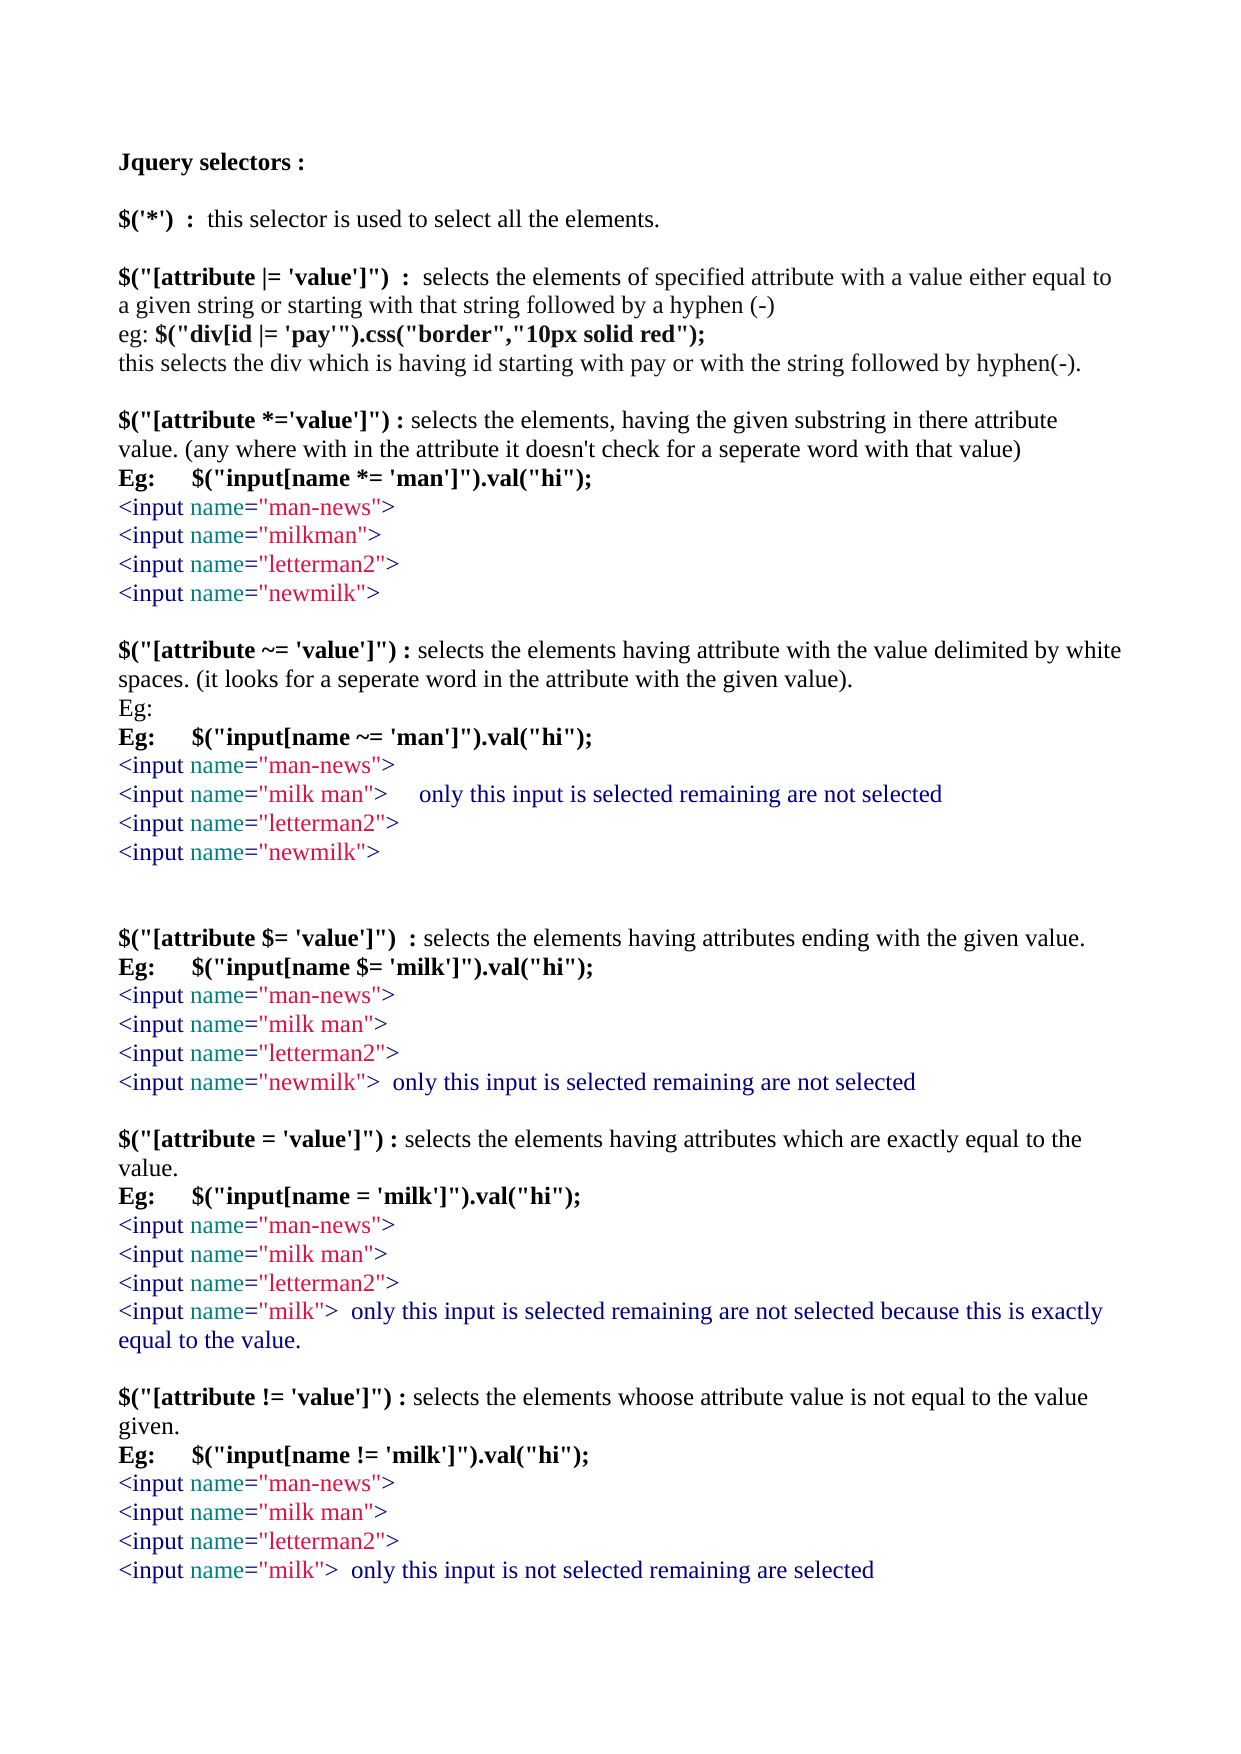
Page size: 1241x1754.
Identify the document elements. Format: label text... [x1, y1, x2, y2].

text Eg: [118, 693, 1122, 722]
text $("[attribute = 'value']") : selects the elements having attributes which are exactly equal to the value. [118, 1124, 1122, 1181]
text <input name="milk man"> [118, 1009, 1122, 1038]
text <input name="letterman2"> [118, 1526, 1122, 1555]
text <input name="letterman2"> [118, 549, 1122, 578]
text <input name="letterman2"> [118, 808, 1122, 837]
text <input name="letterman2"> [118, 1268, 1122, 1296]
text $("[attribute ~= 'value']") : selects the elements having attribute with the value delimited by white spaces. (it looks for a seperate word in the attribute with the given value). [118, 636, 1122, 693]
text Eg: $("input[name != 'milk']").val("hi"); [118, 1440, 1122, 1468]
text this selects the div which is having id starting with pay or with the string followed by hyphen(-). [118, 348, 1122, 377]
text <input name="newmilk"> [118, 837, 1122, 866]
text $("[attribute $= 'value']") : selects the elements having attributes ending with the given value. [118, 923, 1122, 952]
text <input name="milk man"> [118, 1497, 1122, 1526]
text Eg: $("input[name ~= 'man']").val("hi"); [118, 722, 1122, 751]
text <input name="milk man"> [118, 1239, 1122, 1268]
text <input name="newmilk"> only this input is selected remaining are not selected [118, 1067, 1122, 1096]
text <input name="letterman2"> [118, 1038, 1122, 1067]
text <input name="man-news"> [118, 981, 1122, 1009]
text <input name="milk man"> only this input is selected remaining are not selected [118, 779, 1122, 808]
text Eg: $("input[name *= 'man']").val("hi"); [118, 463, 1122, 492]
text eg: $("div[id |= 'pay'").css("border","10px solid red"); [118, 319, 1122, 348]
text $("[attribute |= 'value']") : selects the elements of specified attribute with a value either equal to a given string or starting with that string followed by a hyphen (-) [118, 262, 1122, 319]
text <input name="man-news"> [118, 492, 1122, 521]
text <input name="milk"> only this input is selected remaining are not selected because this is exactly equal to the value. [118, 1296, 1122, 1354]
text Eg: $("input[name = 'milk']").val("hi"); [118, 1181, 1122, 1210]
text <input name="man-news"> [118, 751, 1122, 779]
text $('*') : this selector is used to select all the elements. [118, 204, 1122, 233]
text Eg: $("input[name $= 'milk']").val("hi"); [118, 952, 1122, 981]
text <input name="man-news"> [118, 1468, 1122, 1497]
text <input name="milkman"> [118, 521, 1122, 549]
text $("[attribute *='value']") : selects the elements, having the given substring in there attribute value. (any where with in the attribute it doesn't check for a seperate word with that value) [118, 406, 1122, 463]
text <input name="milk"> only this input is not selected remaining are selected [118, 1555, 1122, 1583]
text $("[attribute != 'value']") : selects the elements whoose attribute value is not equal to the value given. [118, 1382, 1122, 1440]
text <input name="man-news"> [118, 1210, 1122, 1239]
text Jquery selectors : [118, 147, 1122, 176]
text <input name="newmilk"> [118, 578, 1122, 607]
